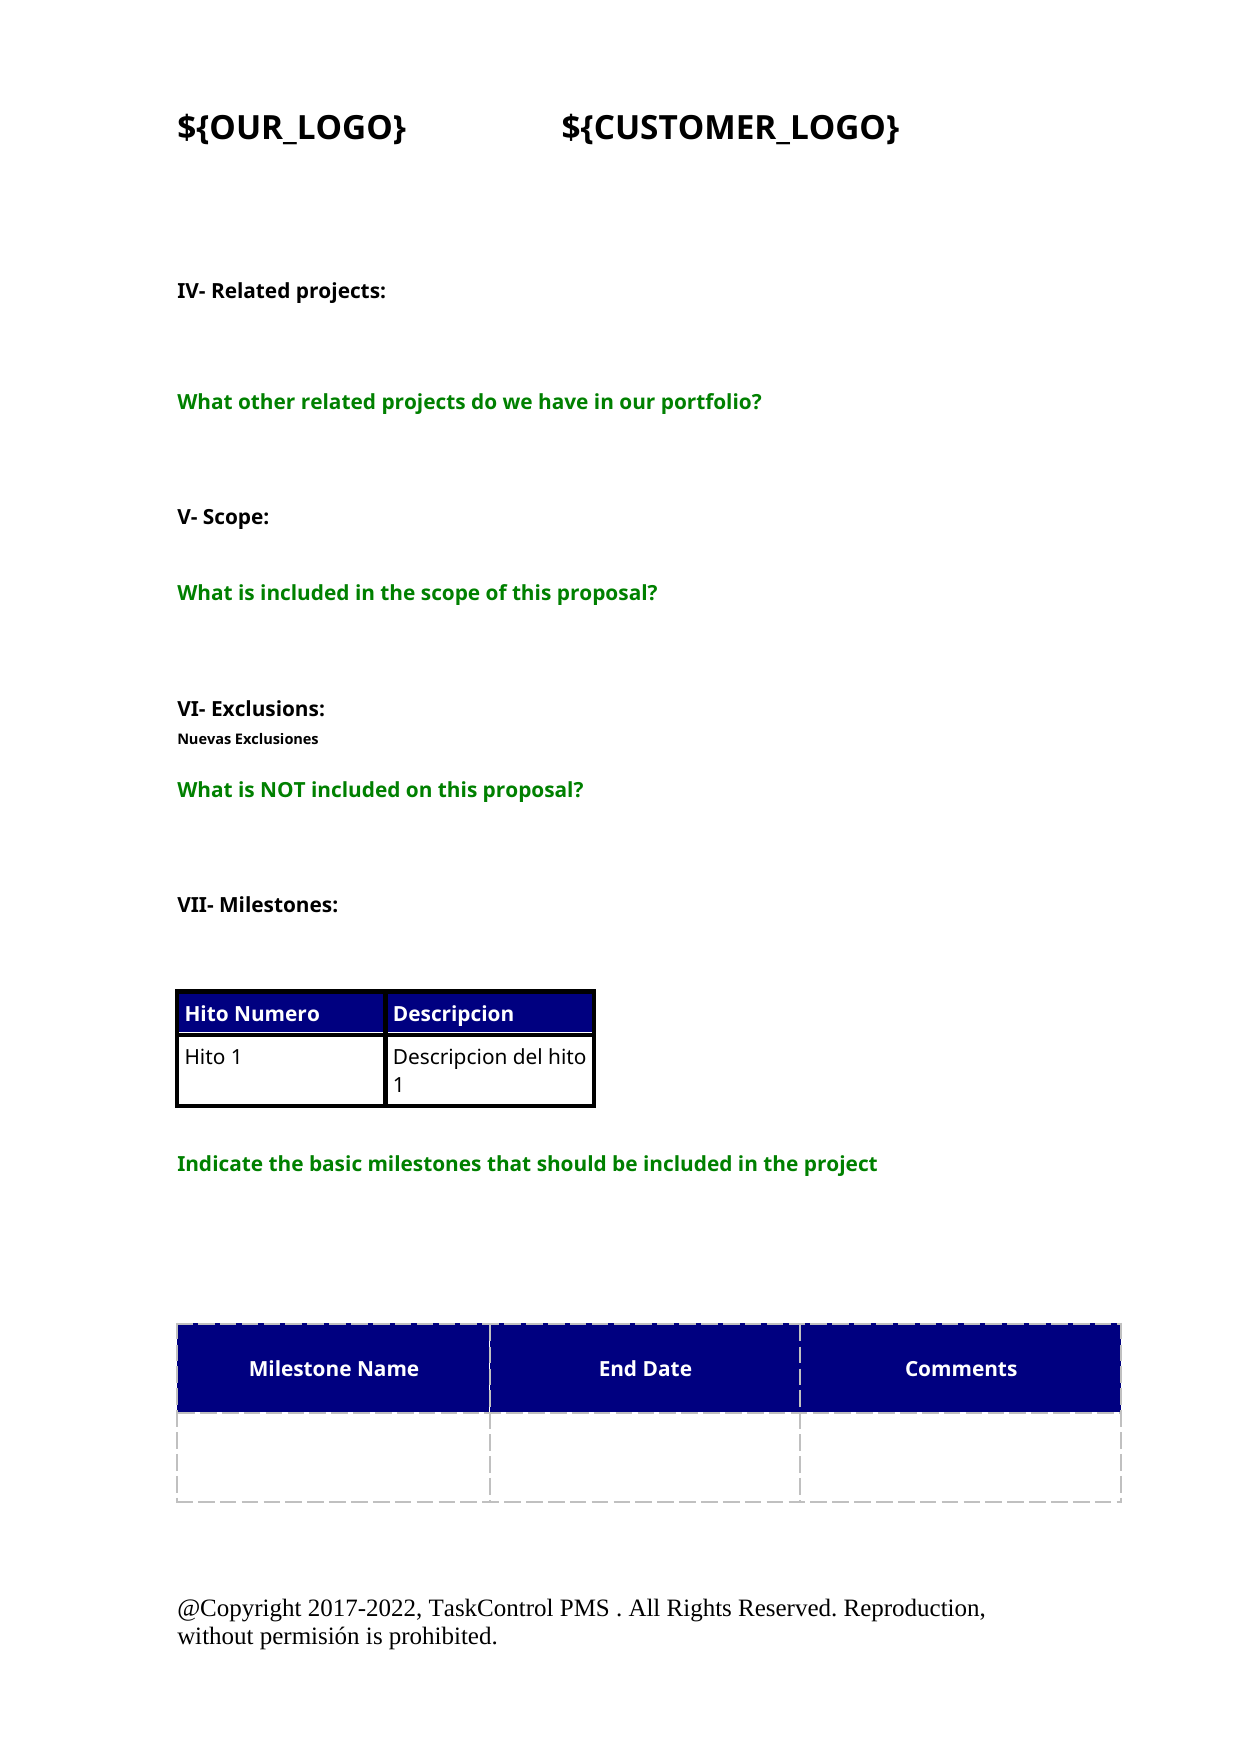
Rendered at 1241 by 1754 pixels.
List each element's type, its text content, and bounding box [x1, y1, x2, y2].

text V- Scope: [177, 502, 1063, 531]
table_header End Date [490, 1323, 800, 1412]
text What is NOT included on this proposal? [177, 775, 1063, 803]
text Indicate the basic milestones that should be included in the project [177, 1149, 1063, 1178]
text IV- Related projects: [177, 276, 1063, 304]
text What other related projects do we have in our portfolio? [177, 387, 1063, 415]
table_cell [490, 1412, 800, 1501]
table_cell Descripcion del hito 1 [388, 1037, 592, 1104]
text VII- Milestones: [177, 891, 1063, 919]
table_header Comments [800, 1323, 1121, 1412]
text What is included in the scope of this proposal? [177, 578, 1063, 607]
table_cell Hito 1 [179, 1037, 383, 1104]
table_cell [177, 1412, 489, 1501]
table_header Descripcion [388, 994, 592, 1032]
table_cell [800, 1412, 1121, 1501]
table_header Milestone Name [177, 1323, 489, 1412]
text Nuevas Exclusiones [177, 728, 1063, 762]
table_header Hito Numero [179, 994, 383, 1032]
text VI- Exclusions: [177, 694, 1063, 722]
